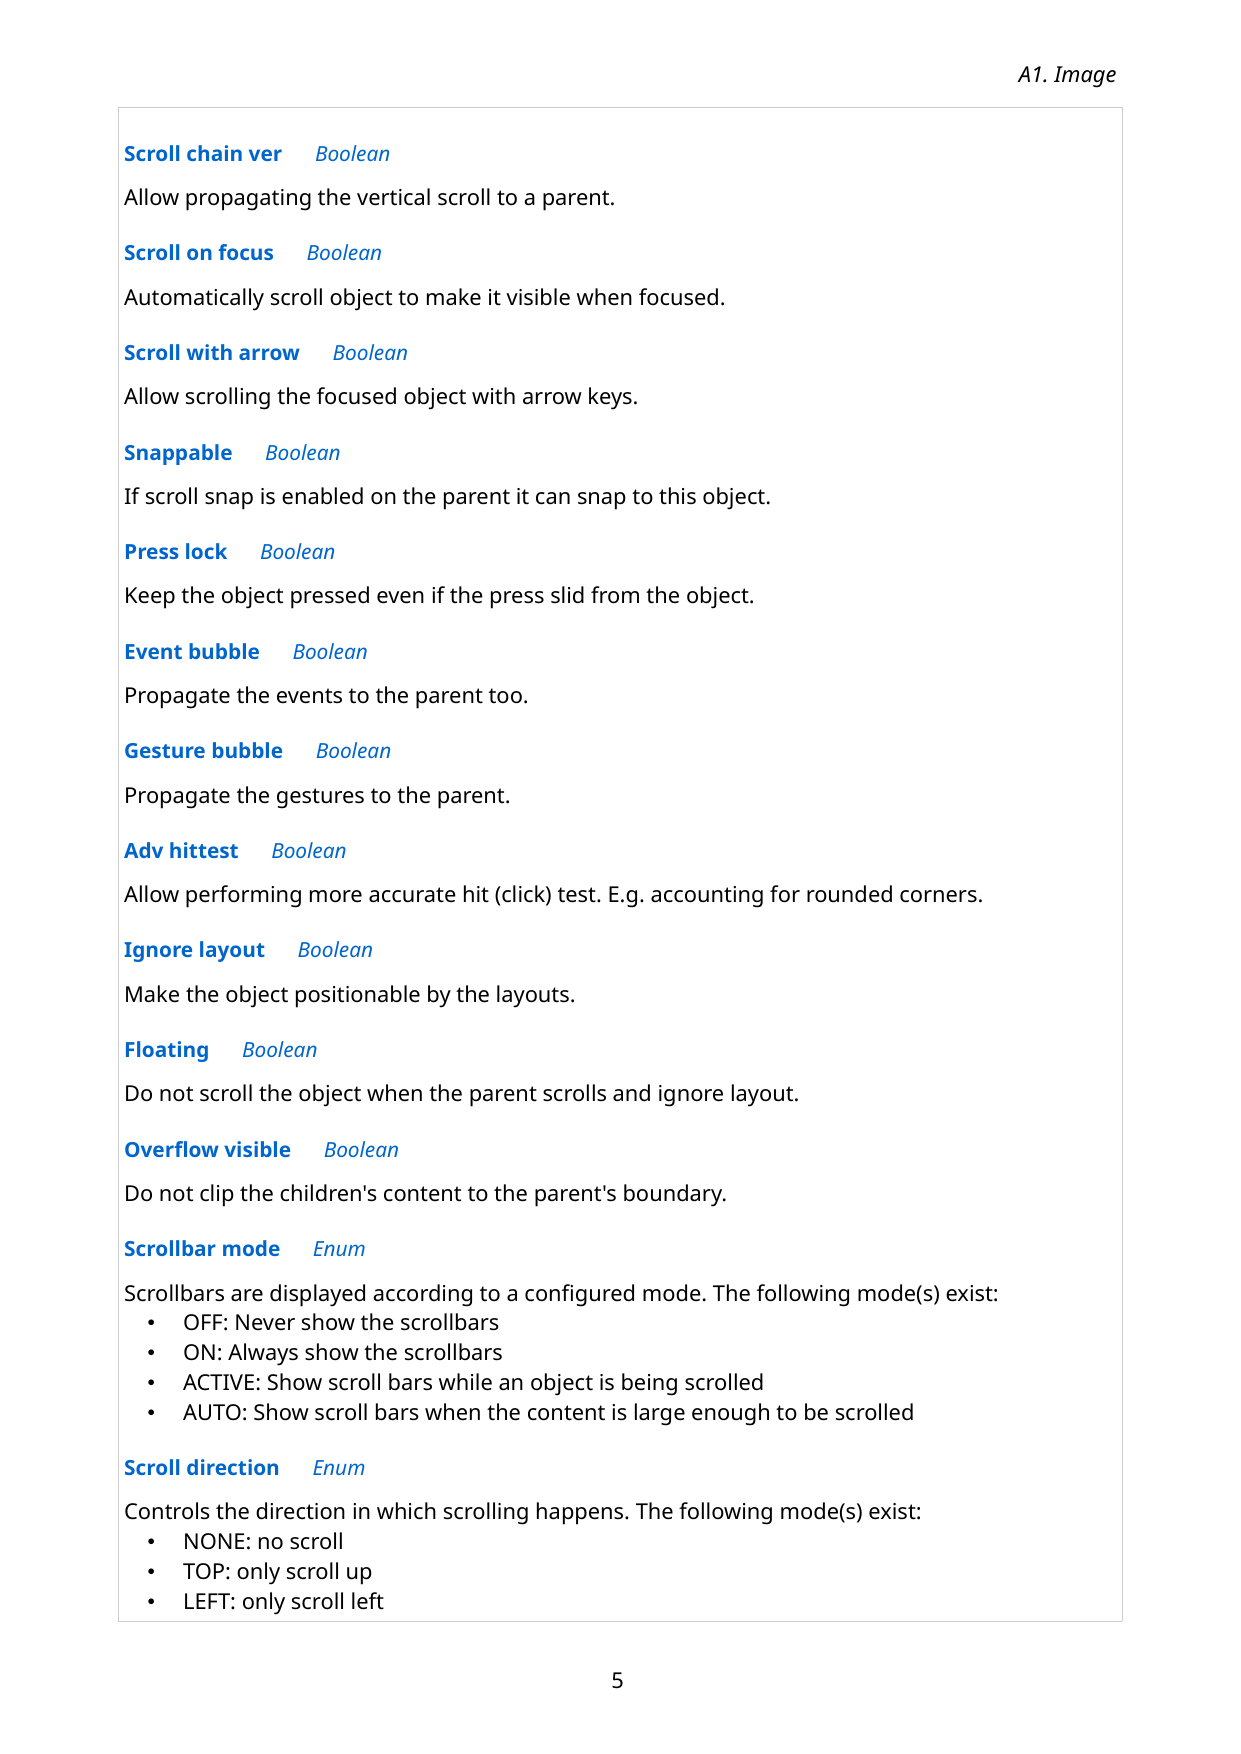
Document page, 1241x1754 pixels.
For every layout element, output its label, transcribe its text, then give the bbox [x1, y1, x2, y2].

table_cell Hidden EXPRESSION (boolean) Make the object hidden. Hidden flag type Enum Here we can choose whether the Hidden flag state will be calculated from the Expression or not. Clickable EXPRESSION (boolean) Make the object clickable by input devices. Clickable flag type Enum Here we can choose whether the Clickable flag state will be calculated from the Expression or not. Click focusable Boolean Add focused state to the object when clicked. Checkable Boolean Toggle checked state when the object is clicked. Scrollable Boolean Make the object scrollable. Scroll elastic Boolean Allow scrolling inside but with slower speed. Scroll momentum Boolean Make the object scroll further when "thrown". Scroll one Boolean Allow scrolling only one snappable children. Scroll chain hor Boolean Allow propagating the horizontal scroll to a parent. Scroll chain ver Boolean Allow propagating the vertical scroll to a parent. Scroll on focus Boolean Automatically scroll object to make it visible when focused. Scroll with arrow Boolean Allow scrolling the focused object with arrow keys. Snappable Boolean If scroll snap is enabled on the parent it can snap to this object. Press lock Boolean Keep the object pressed even if the press slid from the object. Event bubble Boolean Propagate the events to the parent too. Gesture bubble Boolean Propagate the gestures to the parent. Adv hittest Boolean Allow performing more accurate hit (click) test. E.g. accounting for rounded corners. Ignore layout Boolean Make the object positionable by the layouts. Floating Boolean Do not scroll the object when the parent scrolls and ignore layout. Overflow visible Boolean Do not clip the children's content to the parent's boundary. Scrollbar mode Enum Scrollbars are displayed according to a configured mode. The following mode(s) exist: OFF: Never show the scrollbars ON: Always show the scrollbars ACTIVE: Show scroll bars while an object is being scrolled AUTO: Show scroll bars when the content is large enough to be scrolled Scroll direction Enum Controls the direction in which scrolling happens. The following mode(s) exist: NONE: no scroll TOP: only scroll up LEFT: only scroll left BOTTOM: only scroll down RIGHT: only scroll right HOR: only scroll horizontally VER: only scroll vertically ALL: scroll any directions Scroll snap X Enum The children of an object can be snapped according to specific rules when scrolling ends. An object can align snapped children in four ways: NONE: Snapping is disabled. (default) START: Align the children to the left side of a scrolled object END: Align the children to the right side of a scrolled object CENTER: Align the children to the center of a scrolled object Scroll snap Y Enum The children of an object can be snapped according to specific rules when scrolling ends. An object can align snapped children in four ways: NONE: Snapping is disabled. (default) START: Align the children to the top side of a scrolled object END: Align the children to the bottom side of a scrolled object CENTER: Align the children to the center of a scrolled object [119, 108, 1122, 1621]
